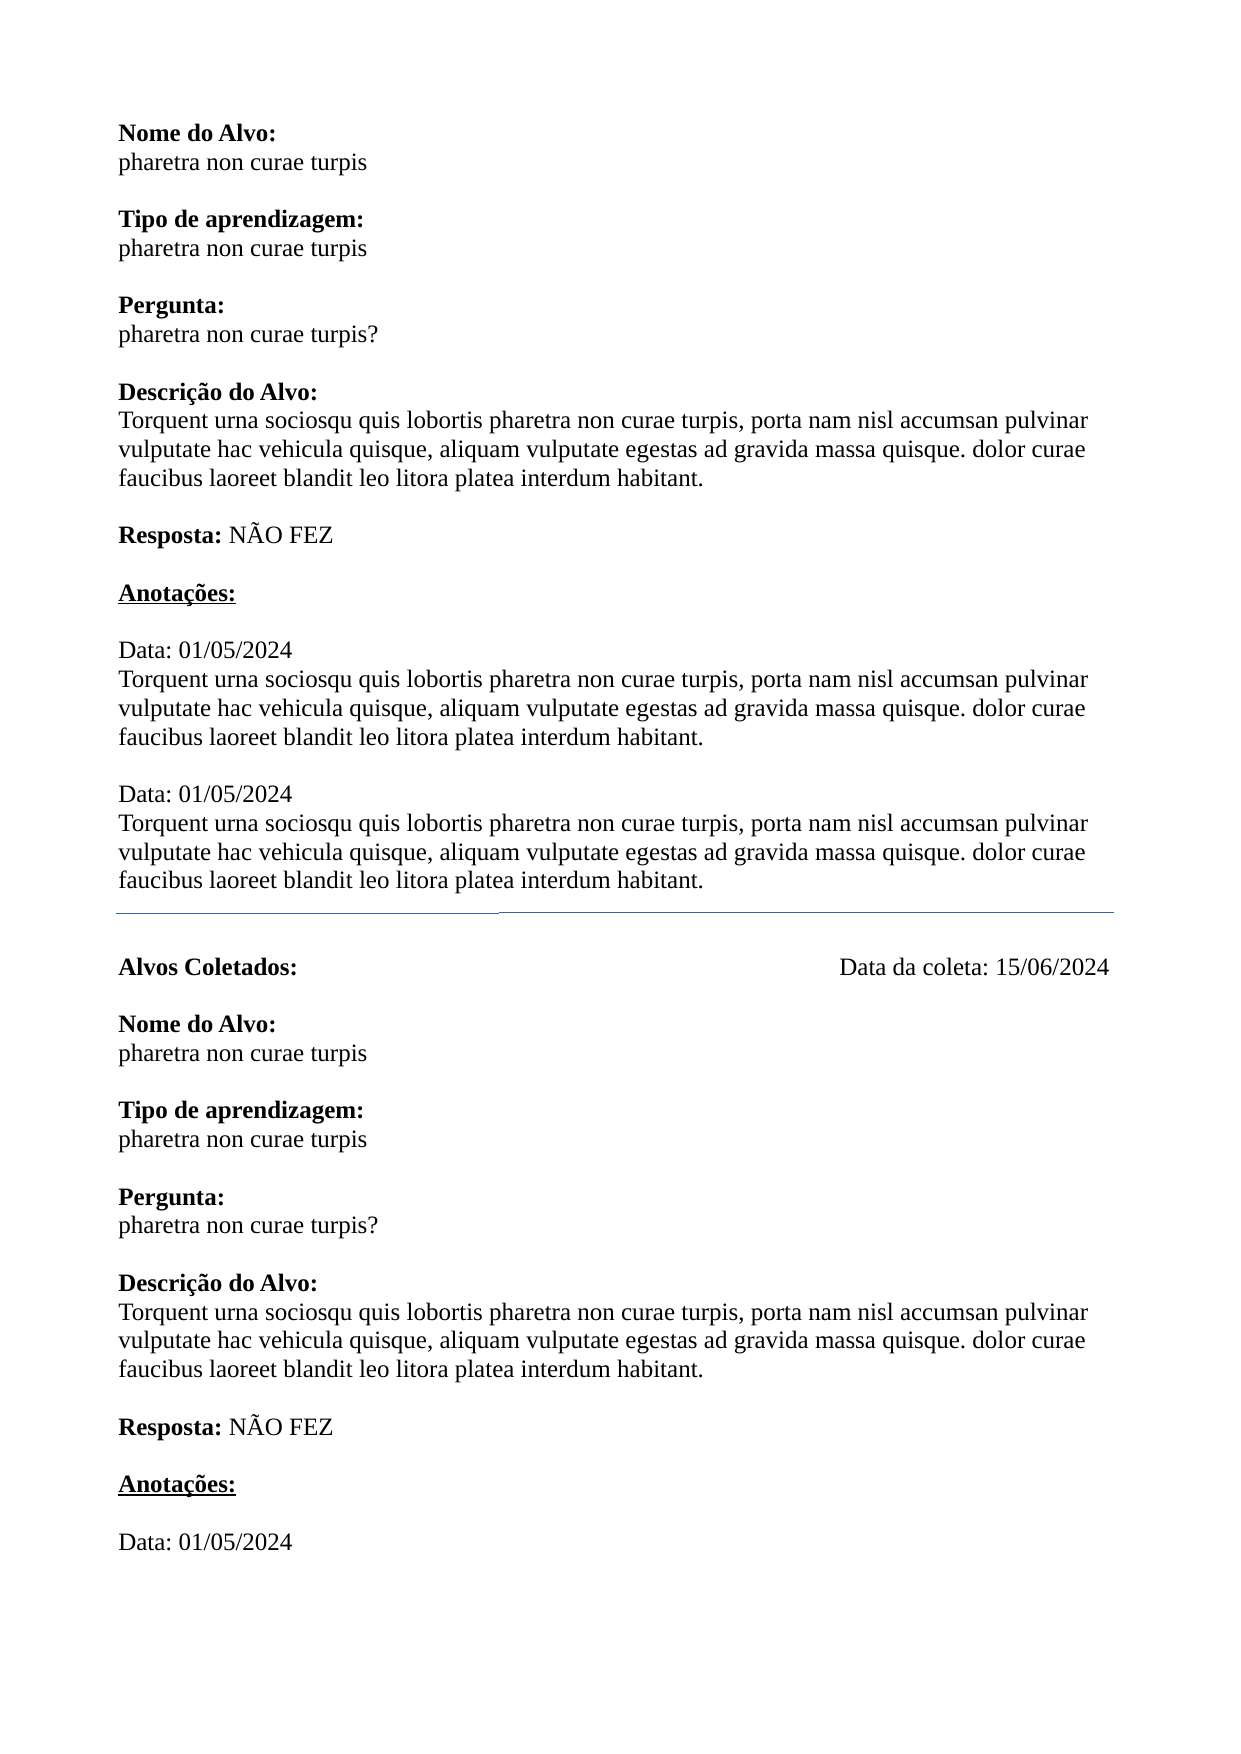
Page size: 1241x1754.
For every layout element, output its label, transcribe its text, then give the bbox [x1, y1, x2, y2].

text Data: 01/05/2024 [118, 1527, 1122, 1556]
text Data: 01/05/2024 [118, 636, 1122, 664]
text Alvos Coletados: Data da coleta: 15/06/2024 [118, 952, 1122, 981]
text pharetra non curae turpis [118, 147, 1122, 176]
text Descrição do Alvo: [118, 377, 1122, 406]
text Pergunta: [118, 1182, 1122, 1211]
text pharetra non curae turpis? [118, 1211, 1122, 1239]
text Descrição do Alvo: [118, 1268, 1122, 1297]
text Anotações: [118, 1469, 1122, 1498]
text Torquent urna sociosqu quis lobortis pharetra non curae turpis, porta nam nisl accumsan pulvinar vulputate hac vehicula quisque, aliquam vulputate egestas ad gravida massa quisque. dolor curae faucibus laoreet blandit leo litora platea interdum habitant. [118, 406, 1122, 492]
text Anotações: [118, 578, 1122, 607]
text Torquent urna sociosqu quis lobortis pharetra non curae turpis, porta nam nisl accumsan pulvinar vulputate hac vehicula quisque, aliquam vulputate egestas ad gravida massa quisque. dolor curae faucibus laoreet blandit leo litora platea interdum habitant. [118, 1297, 1122, 1383]
text Torquent urna sociosqu quis lobortis pharetra non curae turpis, porta nam nisl accumsan pulvinar vulputate hac vehicula quisque, aliquam vulputate egestas ad gravida massa quisque. dolor curae faucibus laoreet blandit leo litora platea interdum habitant. [118, 808, 1122, 894]
text Resposta: NÃO FEZ [118, 521, 1122, 549]
text Nome do Alvo: [118, 1009, 1122, 1038]
text pharetra non curae turpis [118, 233, 1122, 262]
text Resposta: NÃO FEZ [118, 1412, 1122, 1441]
text Pergunta: [118, 291, 1122, 319]
text Nome do Alvo: [118, 118, 1122, 147]
text Tipo de aprendizagem: [118, 1096, 1122, 1124]
text Data: 01/05/2024 [118, 779, 1122, 808]
text pharetra non curae turpis? [118, 319, 1122, 348]
text Torquent urna sociosqu quis lobortis pharetra non curae turpis, porta nam nisl accumsan pulvinar vulputate hac vehicula quisque, aliquam vulputate egestas ad gravida massa quisque. dolor curae faucibus laoreet blandit leo litora platea interdum habitant. [118, 664, 1122, 751]
text pharetra non curae turpis [118, 1124, 1122, 1153]
text pharetra non curae turpis [118, 1038, 1122, 1067]
text Tipo de aprendizagem: [118, 204, 1122, 233]
